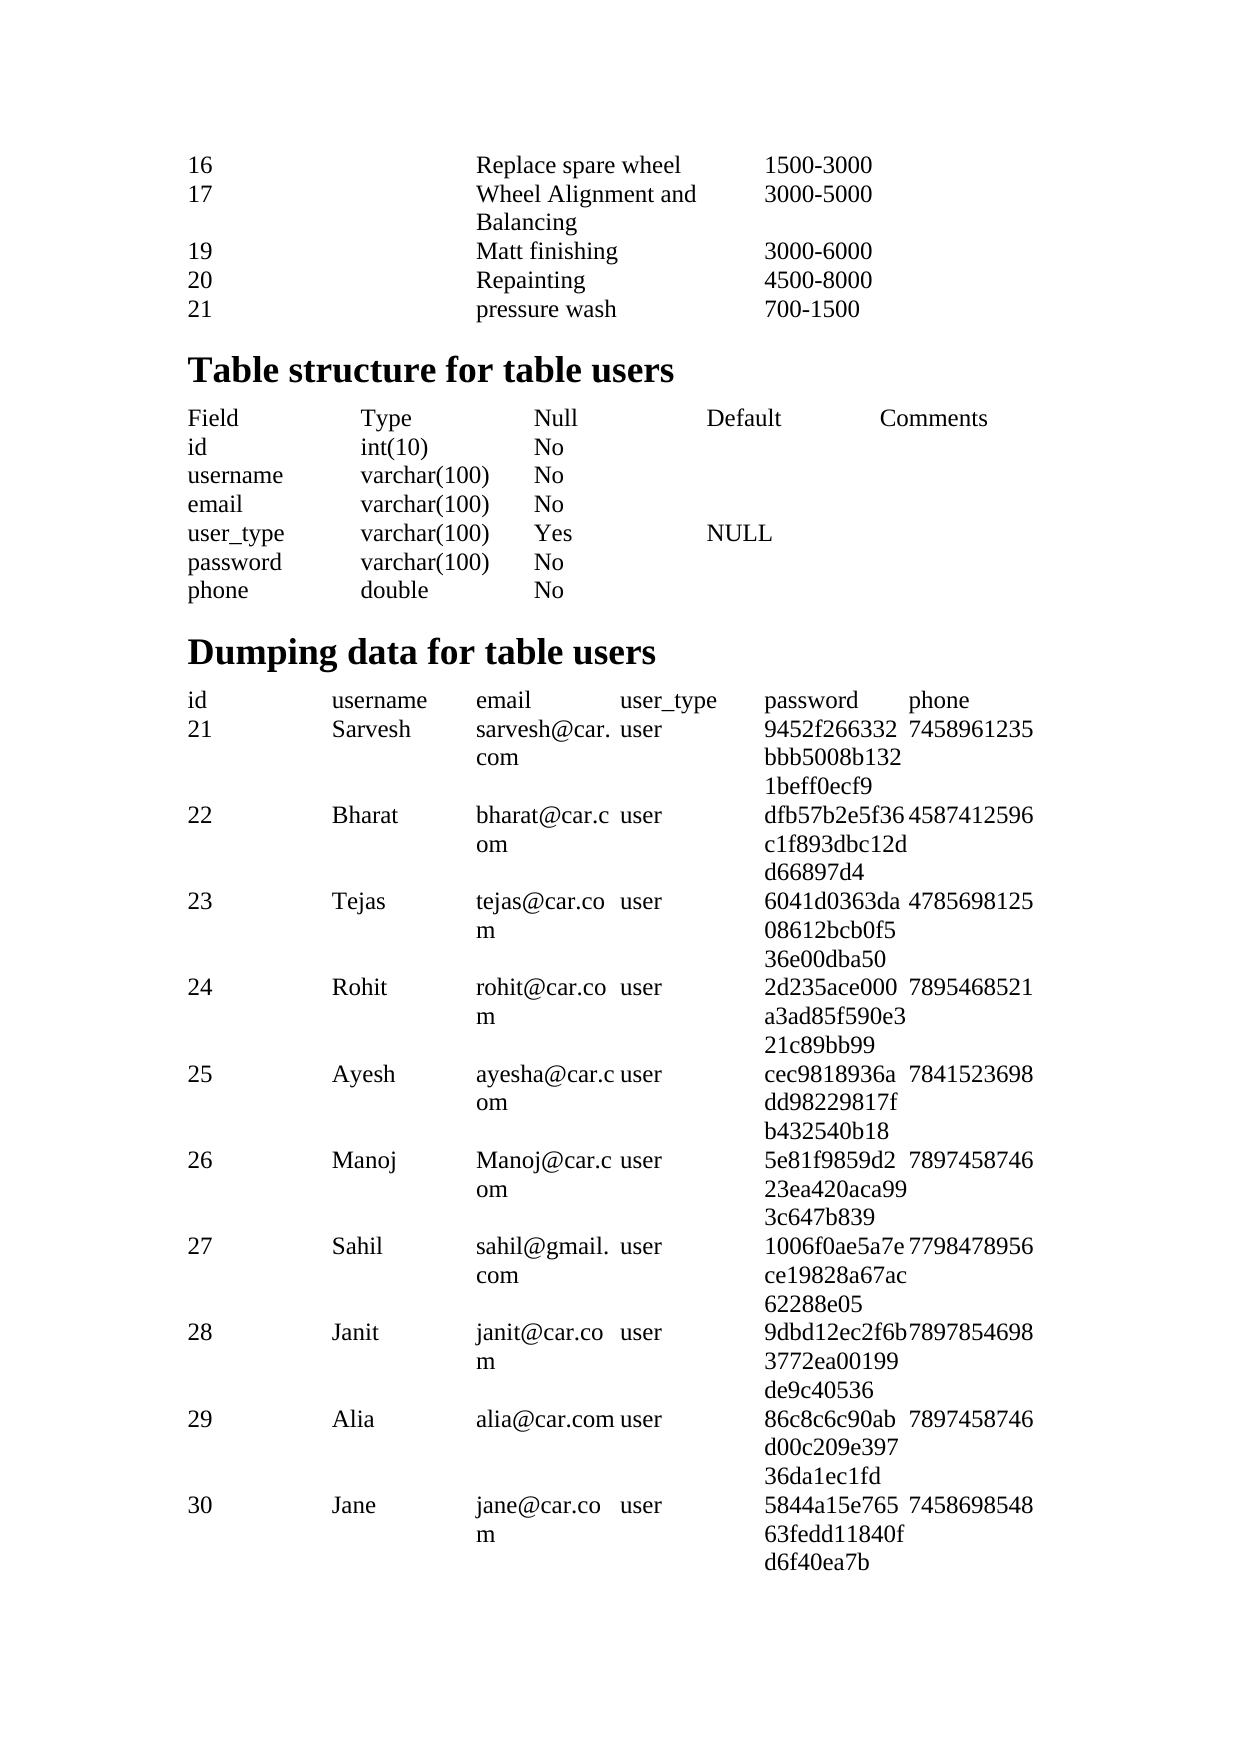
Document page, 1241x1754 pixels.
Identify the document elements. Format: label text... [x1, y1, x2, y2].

table_cell 17 [188, 179, 476, 236]
table_cell 5844a15e76563fedd11840fd6f40ea7b [764, 1490, 908, 1576]
table_cell user [620, 1059, 764, 1145]
table_cell 21 [188, 714, 332, 800]
table_cell alia@car.com [476, 1404, 620, 1490]
table_cell varchar(100) [360, 489, 533, 518]
table_cell 3000-5000 [764, 179, 1053, 236]
table_cell sahil@gmail.com [476, 1231, 620, 1317]
table_cell 30 [188, 1490, 332, 1576]
table_cell rohit@car.com [476, 973, 620, 1059]
table_cell 7841523698 [908, 1059, 1053, 1145]
table_cell Rohit [332, 973, 476, 1059]
table_cell user_type [188, 518, 360, 547]
table_cell Manoj [332, 1145, 476, 1231]
table_header Comments [880, 403, 1053, 432]
table_cell Repainting [476, 265, 764, 294]
table_cell user [620, 1404, 764, 1490]
table_cell 4785698125 [908, 886, 1053, 972]
table_cell [706, 432, 879, 461]
table_header user_type [620, 685, 764, 714]
table_cell 20 [188, 265, 476, 294]
subtitle Dumping data for table users [187, 629, 1053, 672]
table_cell Replace spare wheel [476, 150, 764, 179]
table_cell 26 [188, 1145, 332, 1231]
table_cell 7798478956 [908, 1231, 1053, 1317]
table_cell email [188, 489, 360, 518]
table_cell varchar(100) [360, 547, 533, 576]
table_cell int(10) [360, 432, 533, 461]
table_cell 22 [188, 800, 332, 886]
table_cell bharat@car.com [476, 800, 620, 886]
table_cell 700-1500 [764, 294, 1053, 322]
table_cell username [188, 461, 360, 489]
table_cell No [534, 489, 706, 518]
subtitle Table structure for table users [187, 347, 1053, 391]
table_cell [880, 518, 1053, 547]
table_cell 27 [188, 1231, 332, 1317]
table_cell user [620, 1145, 764, 1231]
table_cell 25 [188, 1059, 332, 1145]
table_cell 2d235ace000a3ad85f590e321c89bb99 [764, 973, 908, 1059]
table_cell 28 [188, 1318, 332, 1404]
table_cell NULL [706, 518, 879, 547]
table_cell 16 [188, 150, 476, 179]
table_cell Alia [332, 1404, 476, 1490]
table_cell 7897854698 [908, 1318, 1053, 1404]
table_cell sarvesh@car.com [476, 714, 620, 800]
table_cell cec9818936add98229817fb432540b18 [764, 1059, 908, 1145]
table_cell 7897458746 [908, 1145, 1053, 1231]
table_cell 19 [188, 236, 476, 265]
table_cell varchar(100) [360, 518, 533, 547]
table_cell [706, 461, 879, 489]
table_cell 7895468521 [908, 973, 1053, 1059]
table_cell 6041d0363da08612bcb0f536e00dba50 [764, 886, 908, 972]
table_cell pressure wash [476, 294, 764, 322]
table_cell phone [188, 576, 360, 604]
table_header id [188, 685, 332, 714]
table_cell No [534, 547, 706, 576]
table_cell 1006f0ae5a7ece19828a67ac62288e05 [764, 1231, 908, 1317]
table_header Field [188, 403, 360, 432]
table_cell [880, 461, 1053, 489]
table_cell 5e81f9859d223ea420aca993c647b839 [764, 1145, 908, 1231]
table_cell Wheel Alignment and Balancing [476, 179, 764, 236]
table_cell tejas@car.com [476, 886, 620, 972]
table_cell 7458698548 [908, 1490, 1053, 1576]
table_header Null [534, 403, 706, 432]
table_cell [880, 576, 1053, 604]
table_cell [706, 489, 879, 518]
table_cell password [188, 547, 360, 576]
table_cell [706, 576, 879, 604]
table_cell Sarvesh [332, 714, 476, 800]
table_cell Ayesh [332, 1059, 476, 1145]
table_cell 4500-8000 [764, 265, 1053, 294]
table_cell dfb57b2e5f36c1f893dbc12dd66897d4 [764, 800, 908, 886]
table_cell No [534, 432, 706, 461]
table_cell Manoj@car.com [476, 1145, 620, 1231]
table_cell 21 [188, 294, 476, 322]
table_cell 7458961235 [908, 714, 1053, 800]
table_cell 1500-3000 [764, 150, 1053, 179]
table_cell varchar(100) [360, 461, 533, 489]
table_cell Sahil [332, 1231, 476, 1317]
table_cell user [620, 800, 764, 886]
table_cell Bharat [332, 800, 476, 886]
table_cell No [534, 461, 706, 489]
table_header Type [360, 403, 533, 432]
table_cell Jane [332, 1490, 476, 1576]
table_header username [332, 685, 476, 714]
table_cell 3000-6000 [764, 236, 1053, 265]
table_cell user [620, 1490, 764, 1576]
table_cell [706, 547, 879, 576]
table_cell janit@car.com [476, 1318, 620, 1404]
table_cell double [360, 576, 533, 604]
table_cell 7897458746 [908, 1404, 1053, 1490]
table_cell user [620, 886, 764, 972]
table_cell [880, 489, 1053, 518]
table_cell ayesha@car.com [476, 1059, 620, 1145]
table_cell 9dbd12ec2f6b3772ea00199de9c40536 [764, 1318, 908, 1404]
table_cell 4587412596 [908, 800, 1053, 886]
table_cell id [188, 432, 360, 461]
table_header password [764, 685, 908, 714]
table_cell Tejas [332, 886, 476, 972]
table_cell user [620, 973, 764, 1059]
table_cell 9452f266332bbb5008b1321beff0ecf9 [764, 714, 908, 800]
table_cell user [620, 1231, 764, 1317]
table_header email [476, 685, 620, 714]
table_cell [880, 547, 1053, 576]
table_cell Matt finishing [476, 236, 764, 265]
table_cell 86c8c6c90abd00c209e39736da1ec1fd [764, 1404, 908, 1490]
table_cell user [620, 714, 764, 800]
table_cell user [620, 1318, 764, 1404]
table_header Default [706, 403, 879, 432]
table_cell No [534, 576, 706, 604]
table_cell 29 [188, 1404, 332, 1490]
table_cell 24 [188, 973, 332, 1059]
table_cell Yes [534, 518, 706, 547]
table_cell [880, 432, 1053, 461]
table_cell jane@car.com [476, 1490, 620, 1576]
table_cell Janit [332, 1318, 476, 1404]
table_cell 23 [188, 886, 332, 972]
table_header phone [908, 685, 1053, 714]
